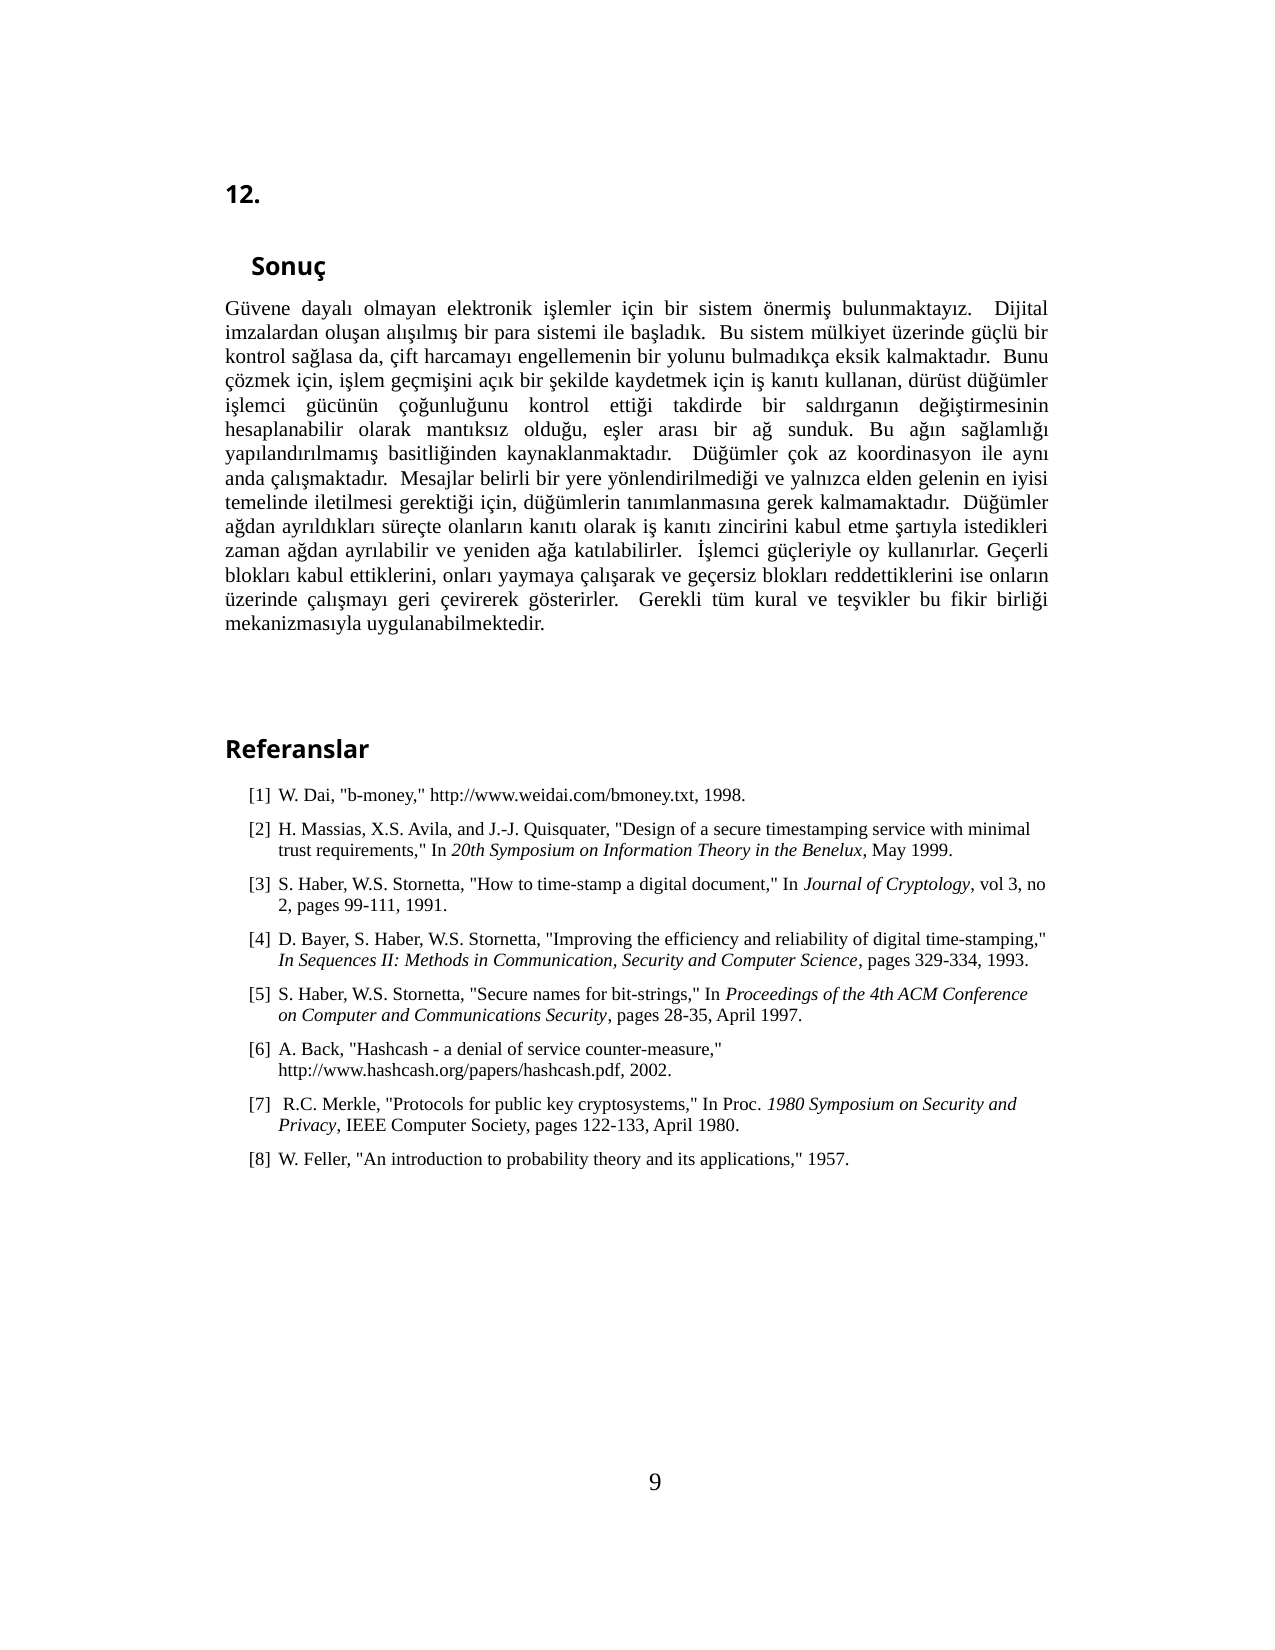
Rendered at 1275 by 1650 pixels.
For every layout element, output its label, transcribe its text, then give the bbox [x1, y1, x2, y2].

list R.C. Merkle, "Protocols for public key cryptosystems," In Proc. 1980 Symposium on Security and Privacy, IEEE Computer Society, pages 122-133, April 1980. [249, 1093, 1050, 1136]
list H. Massias, X.S. Avila, and J.-J. Quisquater, "Design of a secure timestamping service with minimal trust requirements," In 20th Symposium on Information Theory in the Benelux, May 1999. [249, 818, 1050, 861]
subtitle Referanslar [225, 732, 1050, 766]
list S. Haber, W.S. Stornetta, "How to time-stamp a digital document," In Journal of Cryptology, vol 3, no 2, pages 99-111, 1991. [249, 873, 1050, 916]
list W. Dai, "b-money," http://www.weidai.com/bmoney.txt, 1998. [249, 784, 1050, 806]
list D. Bayer, S. Haber, W.S. Stornetta, "Improving the efficiency and reliability of digital time-stamping," In Sequences II: Methods in Communication, Security and Computer Science, pages 329-334, 1993. [249, 928, 1050, 971]
list A. Back, "Hashcash - a denial of service counter-measure," http://www.hashcash.org/papers/hashcash.pdf, 2002. [249, 1038, 1050, 1081]
subtitle Sonuç [225, 249, 1050, 283]
subtitle 12. [225, 177, 1050, 211]
list W. Feller, "An introduction to probability theory and its applications," 1957. [249, 1148, 1050, 1169]
text Güvene dayalı olmayan elektronik işlemler için bir sistem önermiş bulunmaktayız. Dijital imzalardan oluşan alışılmış bir para sistemi ile başladık. Bu sistem mülkiyet üzerinde güçlü bir kontrol sağlasa da, çift harcamayı engellemenin bir yolunu bulmadıkça eksik kalmaktadır. Bunu çözmek için, işlem geçmişini açık bir şekilde kaydetmek için iş kanıtı kullanan, dürüst düğümler işlemci gücünün çoğunluğunu kontrol ettiği takdirde bir saldırganın değiştirmesinin hesaplanabilir olarak mantıksız olduğu, eşler arası bir ağ sunduk. Bu ağın sağlamlığı yapılandırılmamış basitliğinden kaynaklanmaktadır. Düğümler çok az koordinasyon ile aynı anda çalışmaktadır. Mesajlar belirli bir yere yönlendirilmediği ve yalnızca elden gelenin en iyisi temelinde iletilmesi gerektiği için, düğümlerin tanımlanmasına gerek kalmamaktadır. Düğümler ağdan ayrıldıkları süreçte olanların kanıtı olarak iş kanıtı zincirini kabul etme şartıyla istedikleri zaman ağdan ayrılabilir ve yeniden ağa katılabilirler. İşlemci güçleriyle oy kullanırlar. Geçerli blokları kabul ettiklerini, onları yaymaya çalışarak ve geçersiz blokları reddettiklerini ise onların üzerinde çalışmayı geri çevirerek gösterirler. Gerekli tüm kural ve teşvikler bu fikir birliği mekanizmasıyla uygulanabilmektedir. [225, 295, 1050, 635]
list S. Haber, W.S. Stornetta, "Secure names for bit-strings," In Proceedings of the 4th ACM Conference on Computer and Communications Security, pages 28-35, April 1997. [249, 983, 1050, 1026]
